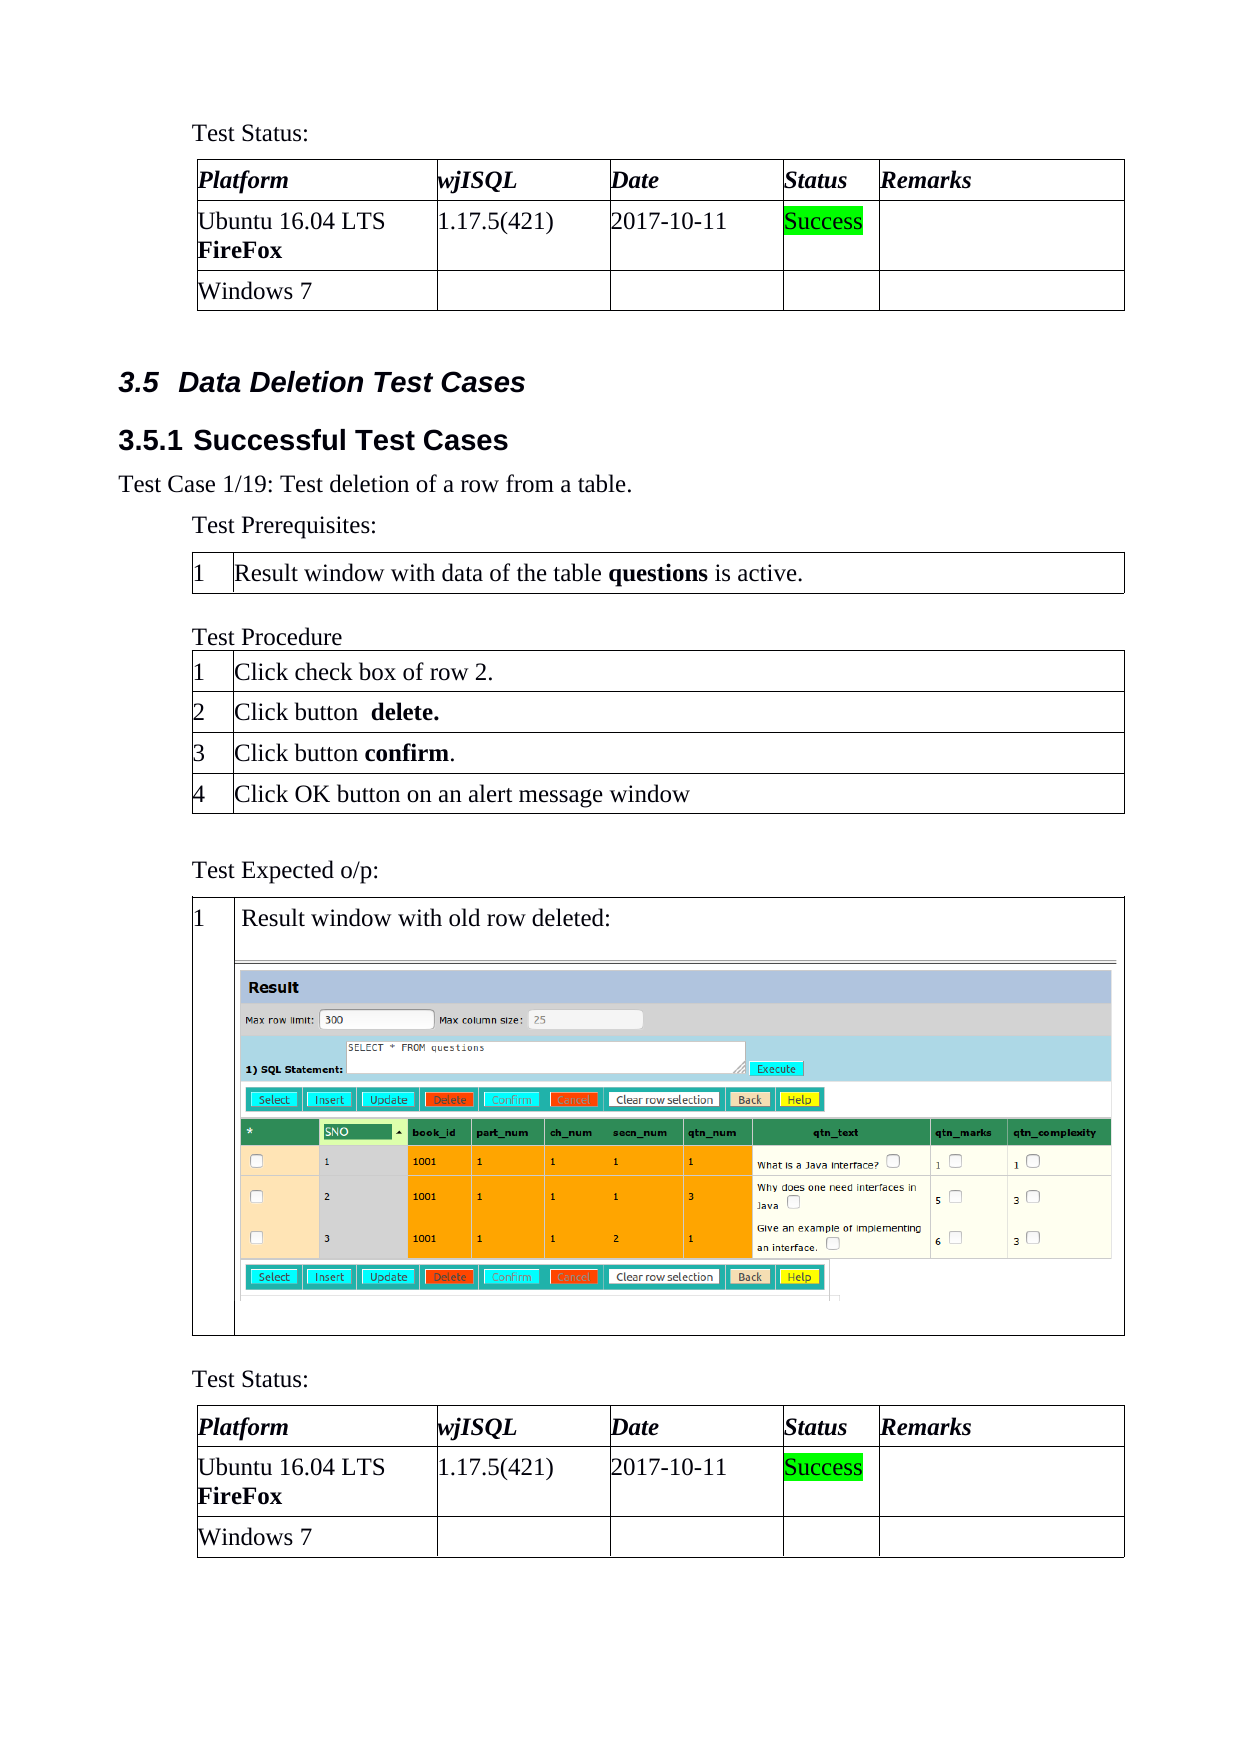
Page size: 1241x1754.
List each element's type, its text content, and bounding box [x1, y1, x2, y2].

table_cell Ubuntu 16.04 LTS FireFox [198, 201, 437, 269]
picture [234, 960, 1117, 1301]
table_header Remarks [880, 1406, 1124, 1446]
table_cell 2017-10-11 [611, 201, 783, 269]
table_header wjISQL [438, 1406, 610, 1446]
table_header 1 [193, 898, 234, 1335]
table_header wjISQL [438, 160, 610, 200]
table_header Date [611, 160, 783, 200]
table_cell 2017-10-11 [611, 1447, 783, 1516]
table_cell Ubuntu 16.04 LTS FireFox [198, 1447, 437, 1516]
table_header Result window with old row deleted: [235, 898, 1124, 1335]
table_header 1 [193, 553, 233, 592]
table_cell [611, 1517, 783, 1556]
table_header Date [611, 1406, 783, 1446]
table_header Remarks [880, 160, 1124, 200]
table_cell [438, 1517, 610, 1556]
table_cell [784, 271, 879, 310]
table_cell 3 [193, 733, 233, 773]
table_cell [784, 1517, 879, 1556]
table_cell Click button delete. [234, 692, 1124, 732]
table_header Result window with data of the table questions is active. [234, 553, 1124, 592]
table_header Platform [198, 160, 437, 200]
text Test Procedure [118, 622, 1122, 650]
table_header 1 [193, 651, 233, 691]
table_header Status [784, 160, 879, 200]
table_cell 1.17.5(421) [438, 1447, 610, 1516]
text Test Case 1/19: Test deletion of a row from a table. [118, 469, 1122, 498]
text Test Expected o/p: [118, 855, 1122, 884]
table_cell Success [784, 201, 879, 269]
table_header Status [784, 1406, 879, 1446]
table_header Click check box of row 2. [234, 651, 1124, 691]
table_cell Success [784, 1447, 879, 1516]
subtitle Data Deletion Test Cases [118, 364, 1122, 398]
subtitle Successful Test Cases [118, 423, 1122, 457]
table_cell Windows 7 [198, 1517, 437, 1556]
table_header Platform [198, 1406, 437, 1446]
table_cell [438, 271, 610, 310]
table_cell 2 [193, 692, 233, 732]
table_cell Click OK button on an alert message window [234, 774, 1124, 813]
table_cell [880, 201, 1124, 269]
table_cell [880, 1517, 1124, 1556]
table_cell [880, 271, 1124, 310]
text Test Status: [118, 118, 1122, 147]
table_cell 4 [193, 774, 233, 813]
table_cell 1.17.5(421) [438, 201, 610, 269]
text Test Status: [118, 1364, 1122, 1393]
table_cell [880, 1447, 1124, 1516]
table_cell Windows 7 [198, 271, 437, 310]
table_cell Click button confirm. [234, 733, 1124, 773]
text Test Prerequisites: [118, 510, 1122, 539]
table_cell [611, 271, 783, 310]
